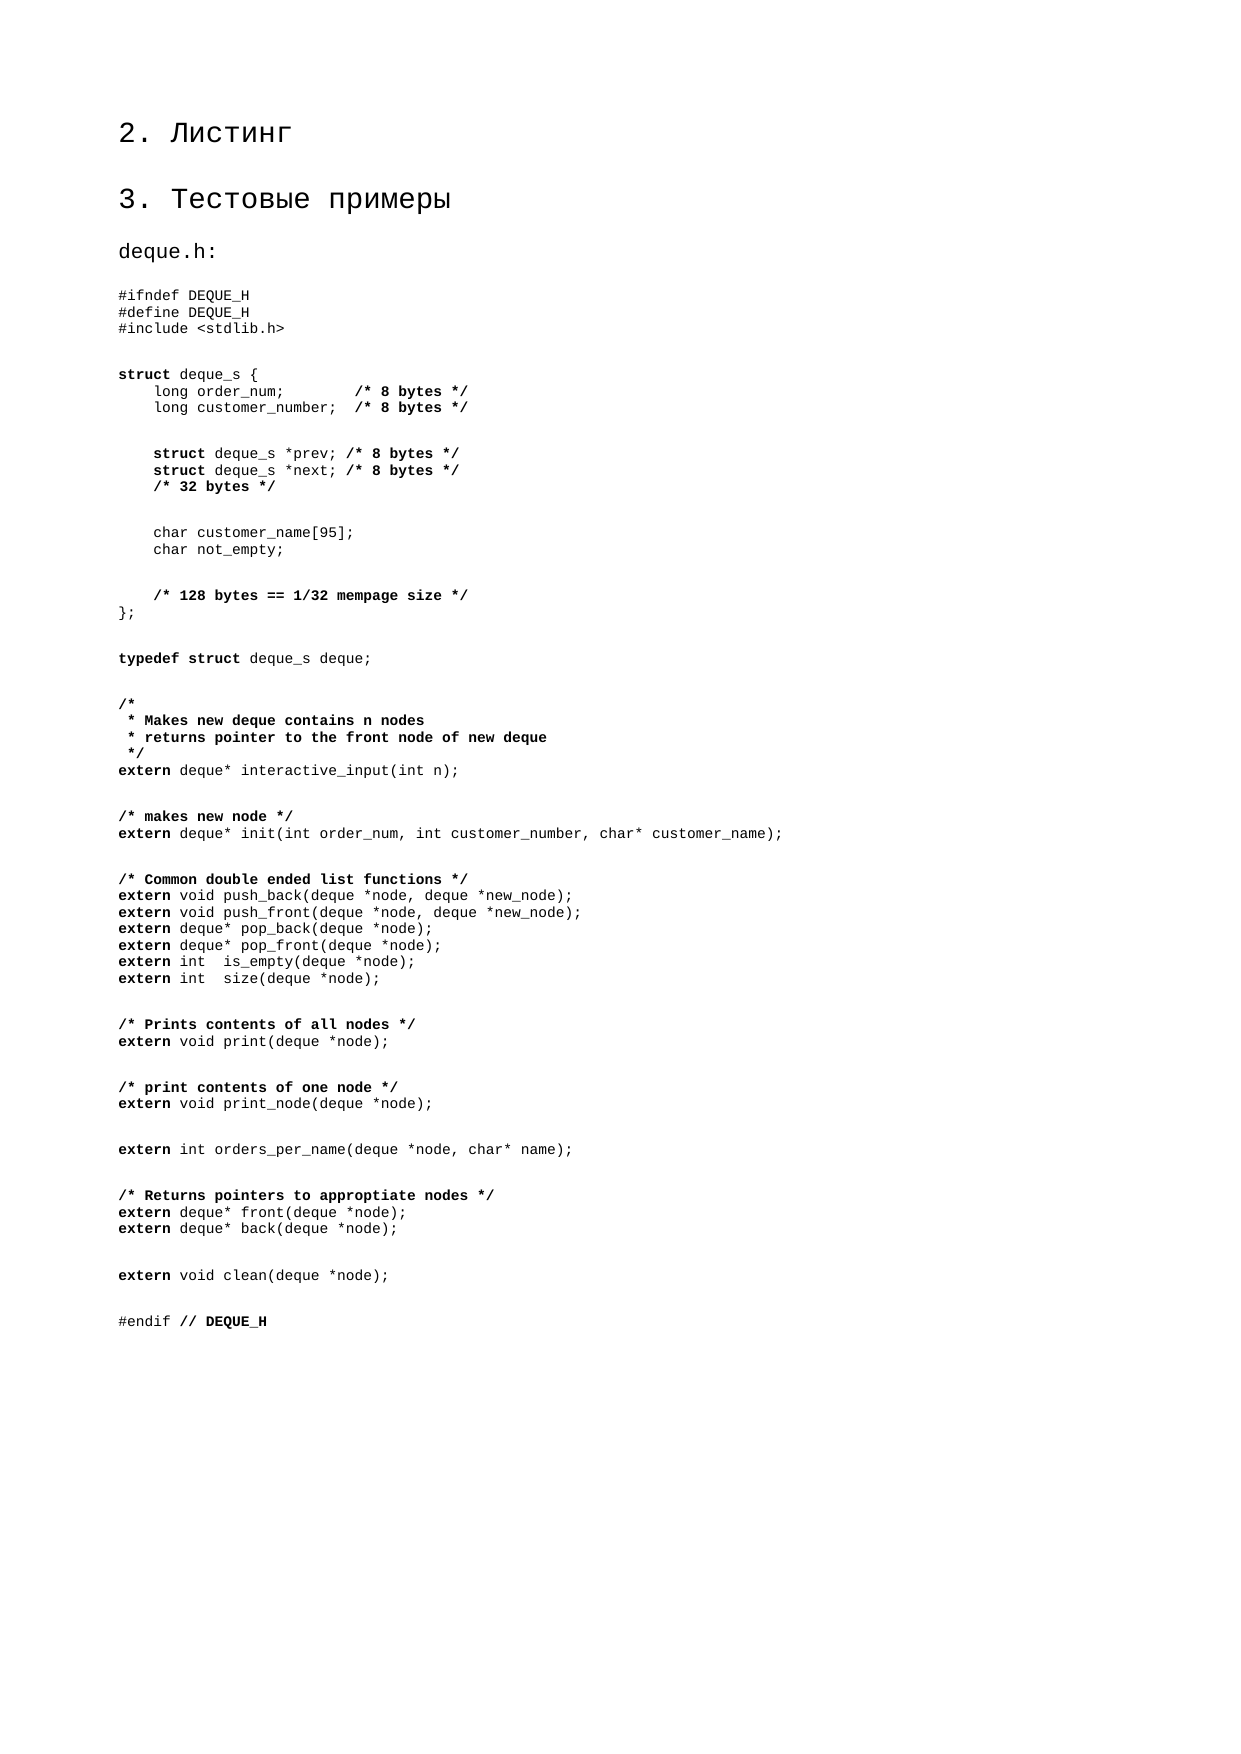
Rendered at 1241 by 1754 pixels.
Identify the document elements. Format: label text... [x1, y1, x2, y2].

text char not_empty; [118, 542, 1122, 559]
text extern void clean(deque *node); [118, 1268, 1122, 1284]
text extern deque* interactive_input(int n); [118, 763, 1122, 780]
text * Makes new deque contains n nodes [118, 713, 1122, 730]
text extern void print(deque *node); [118, 1034, 1122, 1050]
text /* makes new node */ [118, 809, 1122, 826]
text /* print contents of one node */ [118, 1080, 1122, 1096]
text char customer_name[95]; [118, 526, 1122, 542]
text extern int size(deque *node); [118, 971, 1122, 988]
text #define DEQUE_H [118, 305, 1122, 321]
text extern void print_node(deque *node); [118, 1096, 1122, 1113]
text 3. Тестовые примеры [118, 184, 1122, 217]
text long order_num; /* 8 bytes */ [118, 384, 1122, 401]
text /* Prints contents of all nodes */ [118, 1017, 1122, 1034]
text */ [118, 747, 1122, 763]
text extern deque* back(deque *node); [118, 1222, 1122, 1238]
text * returns pointer to the front node of new deque [118, 730, 1122, 747]
text /* [118, 697, 1122, 713]
text extern int is_empty(deque *node); [118, 955, 1122, 971]
text }; [118, 605, 1122, 621]
text 2. Листинг [118, 118, 1122, 151]
text extern deque* pop_front(deque *node); [118, 938, 1122, 955]
text /* 128 bytes == 1/32 mempage size */ [118, 588, 1122, 605]
text typedef struct deque_s deque; [118, 651, 1122, 667]
text /* Common double ended list functions */ [118, 872, 1122, 888]
text extern void push_front(deque *node, deque *new_node); [118, 905, 1122, 922]
text extern int orders_per_name(deque *node, char* name); [118, 1142, 1122, 1159]
text long customer_number; /* 8 bytes */ [118, 401, 1122, 417]
text extern void push_back(deque *node, deque *new_node); [118, 888, 1122, 905]
text #ifndef DEQUE_H [118, 288, 1122, 305]
text extern deque* front(deque *node); [118, 1205, 1122, 1222]
text struct deque_s *prev; /* 8 bytes */ [118, 447, 1122, 463]
text extern deque* pop_back(deque *node); [118, 922, 1122, 938]
text /* Returns pointers to approptiate nodes */ [118, 1188, 1122, 1205]
text struct deque_s { [118, 367, 1122, 384]
text #endif // DEQUE_H [118, 1314, 1122, 1330]
text extern deque* init(int order_num, int customer_number, char* customer_name); [118, 826, 1122, 842]
text #include <stdlib.h> [118, 321, 1122, 338]
text /* 32 bytes */ [118, 480, 1122, 496]
text struct deque_s *next; /* 8 bytes */ [118, 463, 1122, 480]
text deque.h: [118, 241, 1122, 264]
